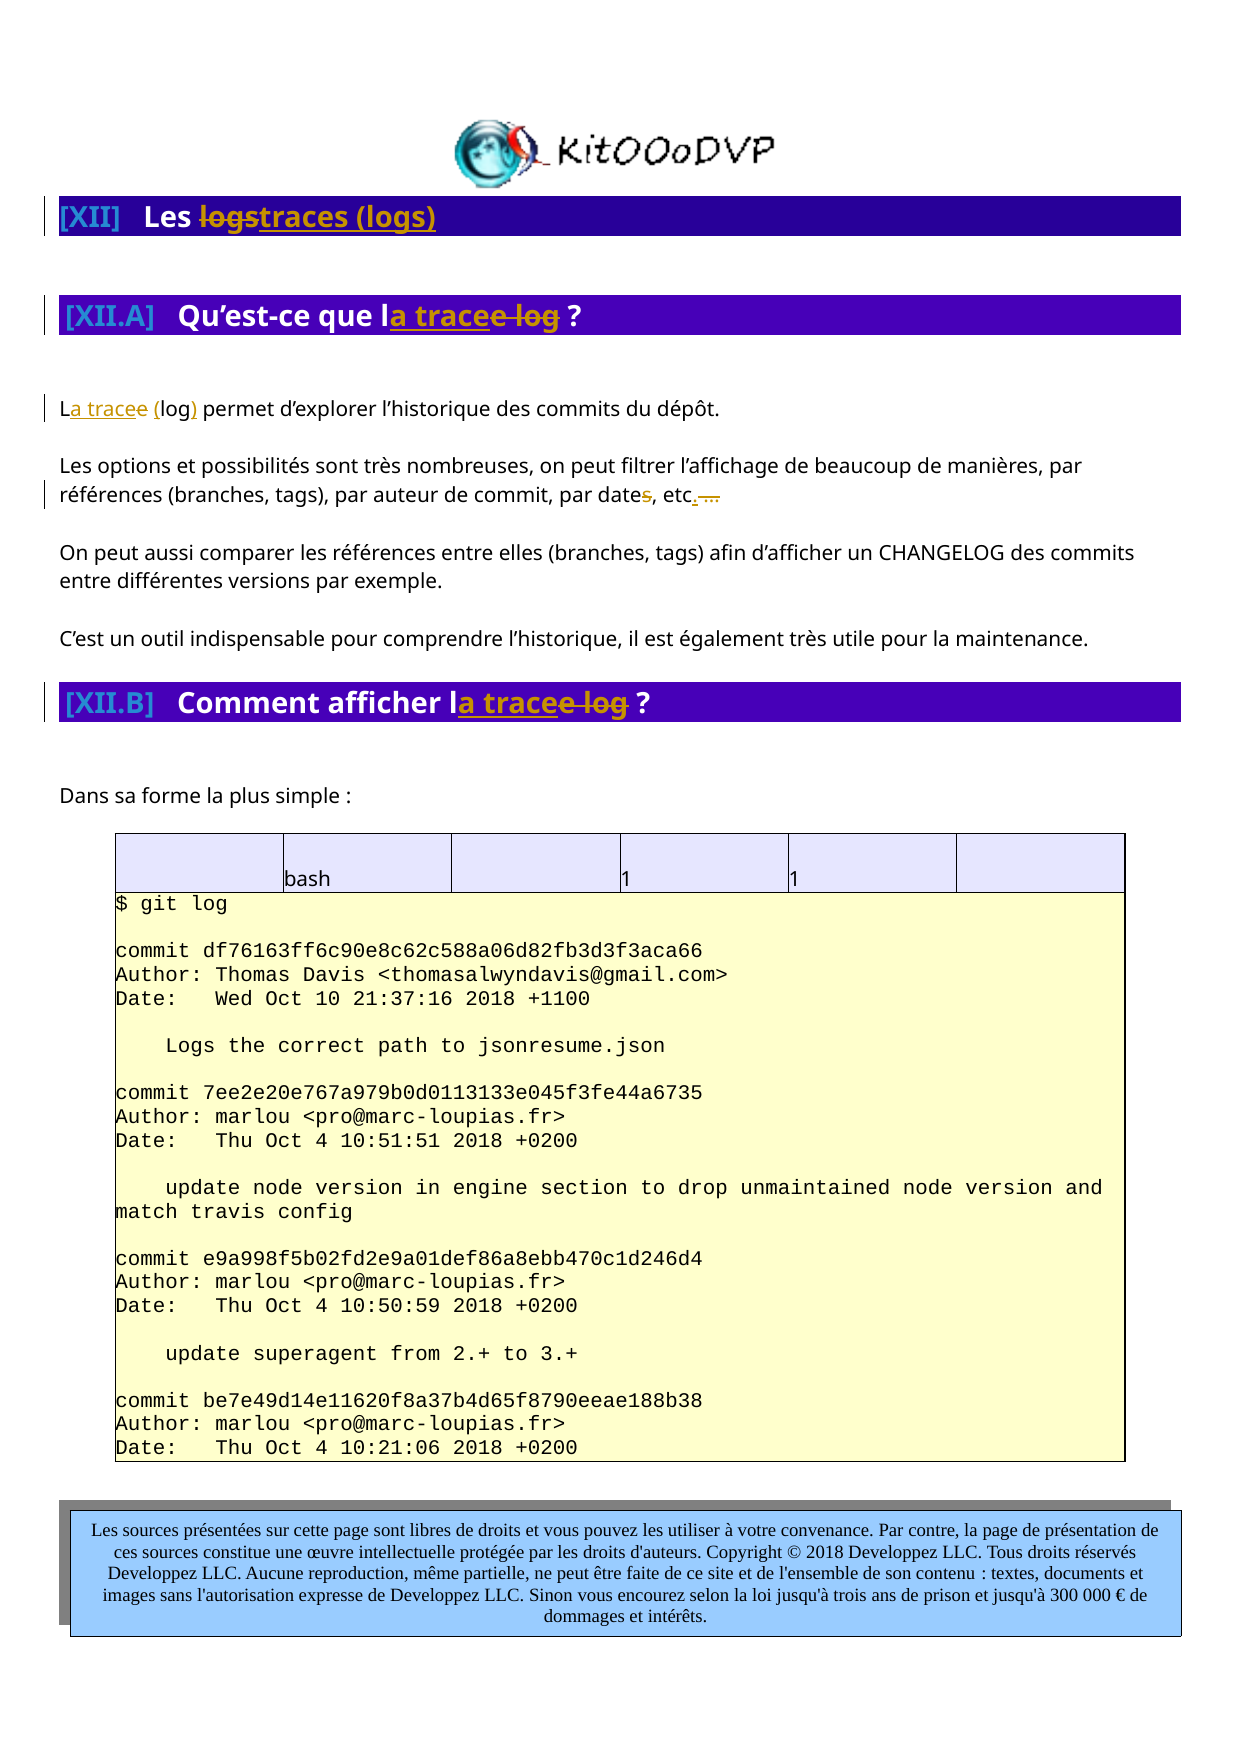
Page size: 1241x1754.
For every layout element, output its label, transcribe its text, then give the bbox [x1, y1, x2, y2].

subtitle Comment afficher la trace ? [59, 682, 1181, 722]
table_header [452, 834, 620, 892]
table_header [116, 834, 283, 892]
text C’est un outil indispensable pour comprendre l’historique, il est également très utile pour la maintenance. [59, 624, 1181, 653]
picture [453, 118, 781, 191]
table_header [957, 834, 1124, 892]
text Les options et possibilités sont très nombreuses, on peut filtrer l’affichage de beaucoup de manières, par références (branches, tags), par auteur de commit, par date, etc. [59, 452, 1181, 508]
text La trace (log) permet d’explorer l’historique des commits du dépôt. [59, 394, 1181, 422]
table_header 1 [621, 834, 788, 892]
subtitle Qu’est-ce que la trace ? [59, 295, 1181, 335]
table_header bash [284, 834, 451, 892]
subtitle Les traces (logs) [59, 196, 1181, 236]
text Dans sa forme la plus simple : [59, 781, 1181, 809]
text On peut aussi comparer les références entre elles (branches, tags) afin d’afficher un CHANGELOG des commits entre différentes versions par exemple. [59, 538, 1181, 595]
table_header 1 [789, 834, 956, 892]
